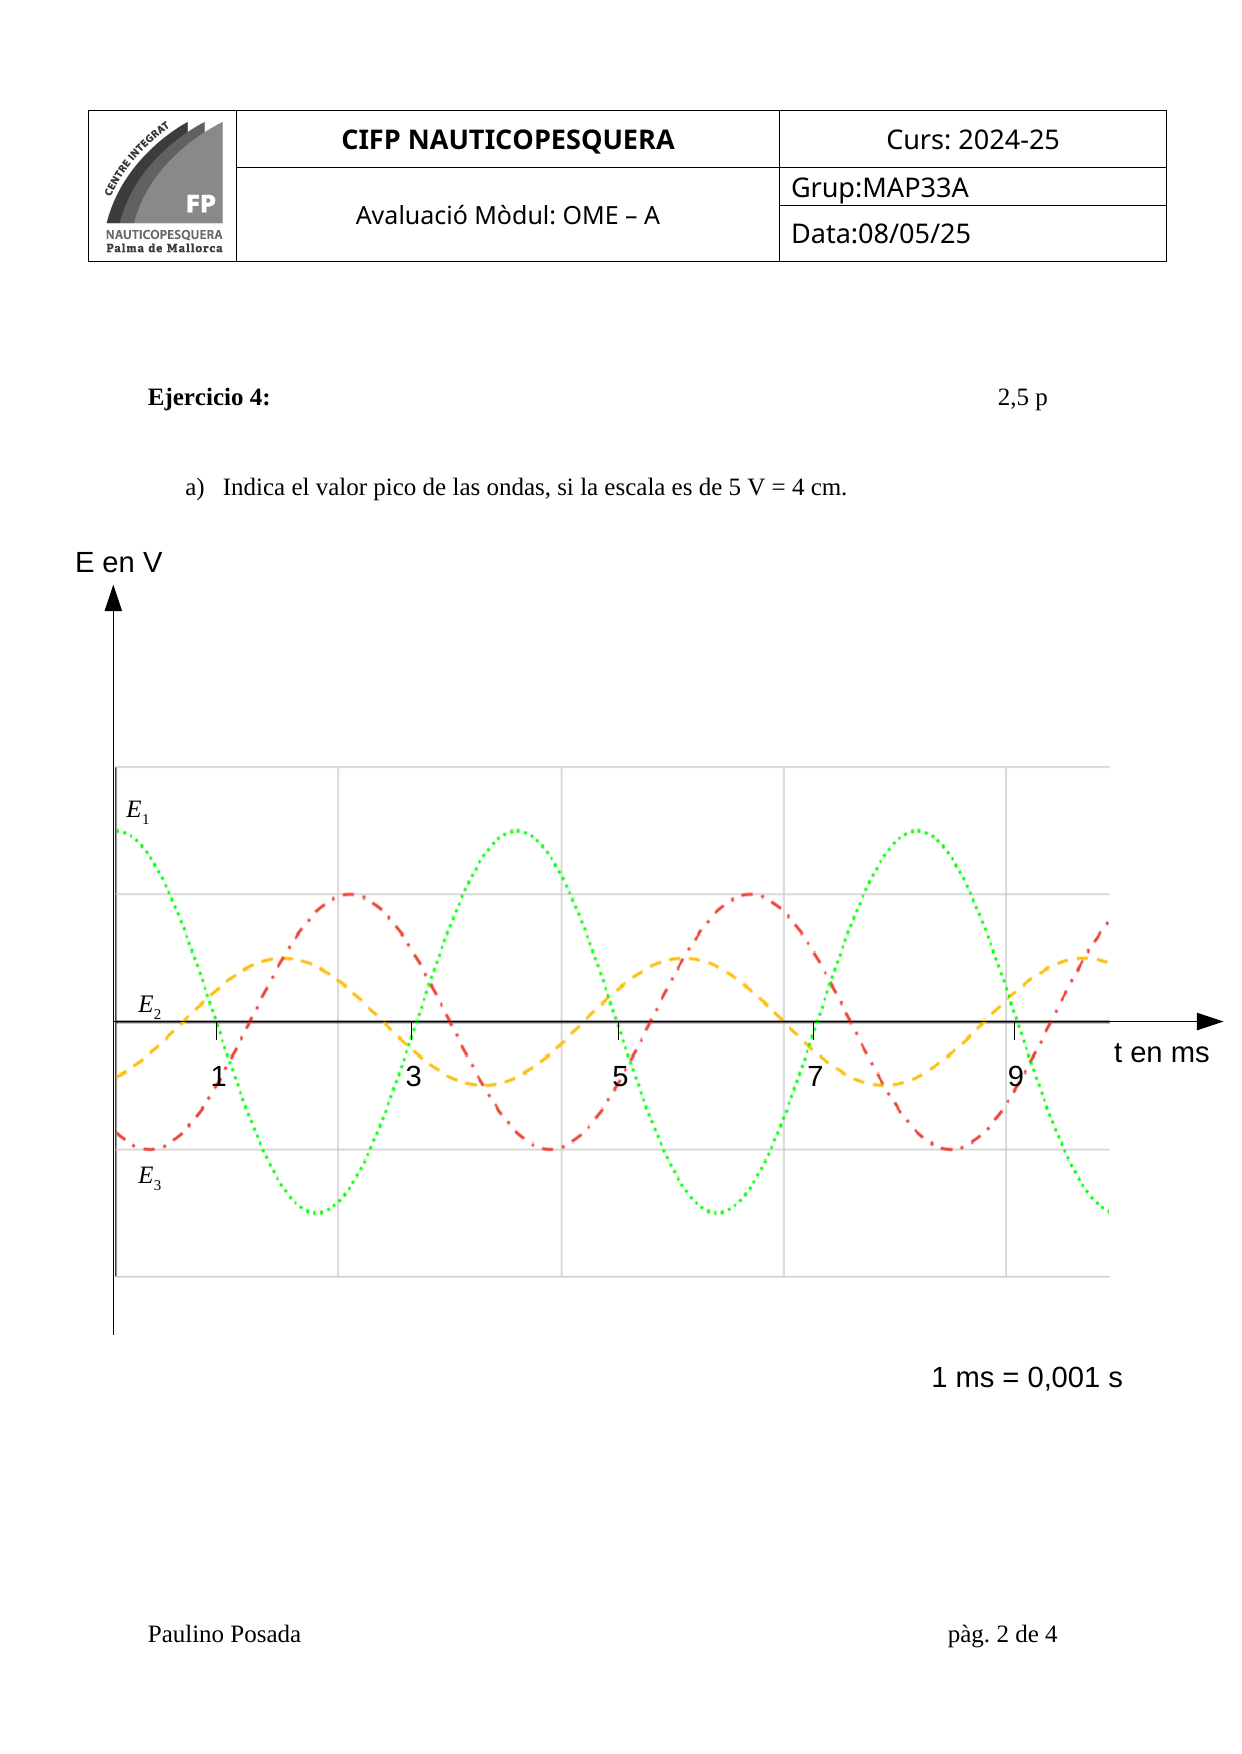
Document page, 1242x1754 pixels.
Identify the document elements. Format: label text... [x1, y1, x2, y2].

text Ejercicio 4: 2,5 p [148, 382, 1094, 411]
picture [114, 761, 1118, 1021]
picture [114, 1022, 1118, 1282]
list Indica el valor pico de las ondas, si la escala es de 5 V = 4 cm. [185, 472, 1094, 501]
picture [100, 111, 229, 260]
